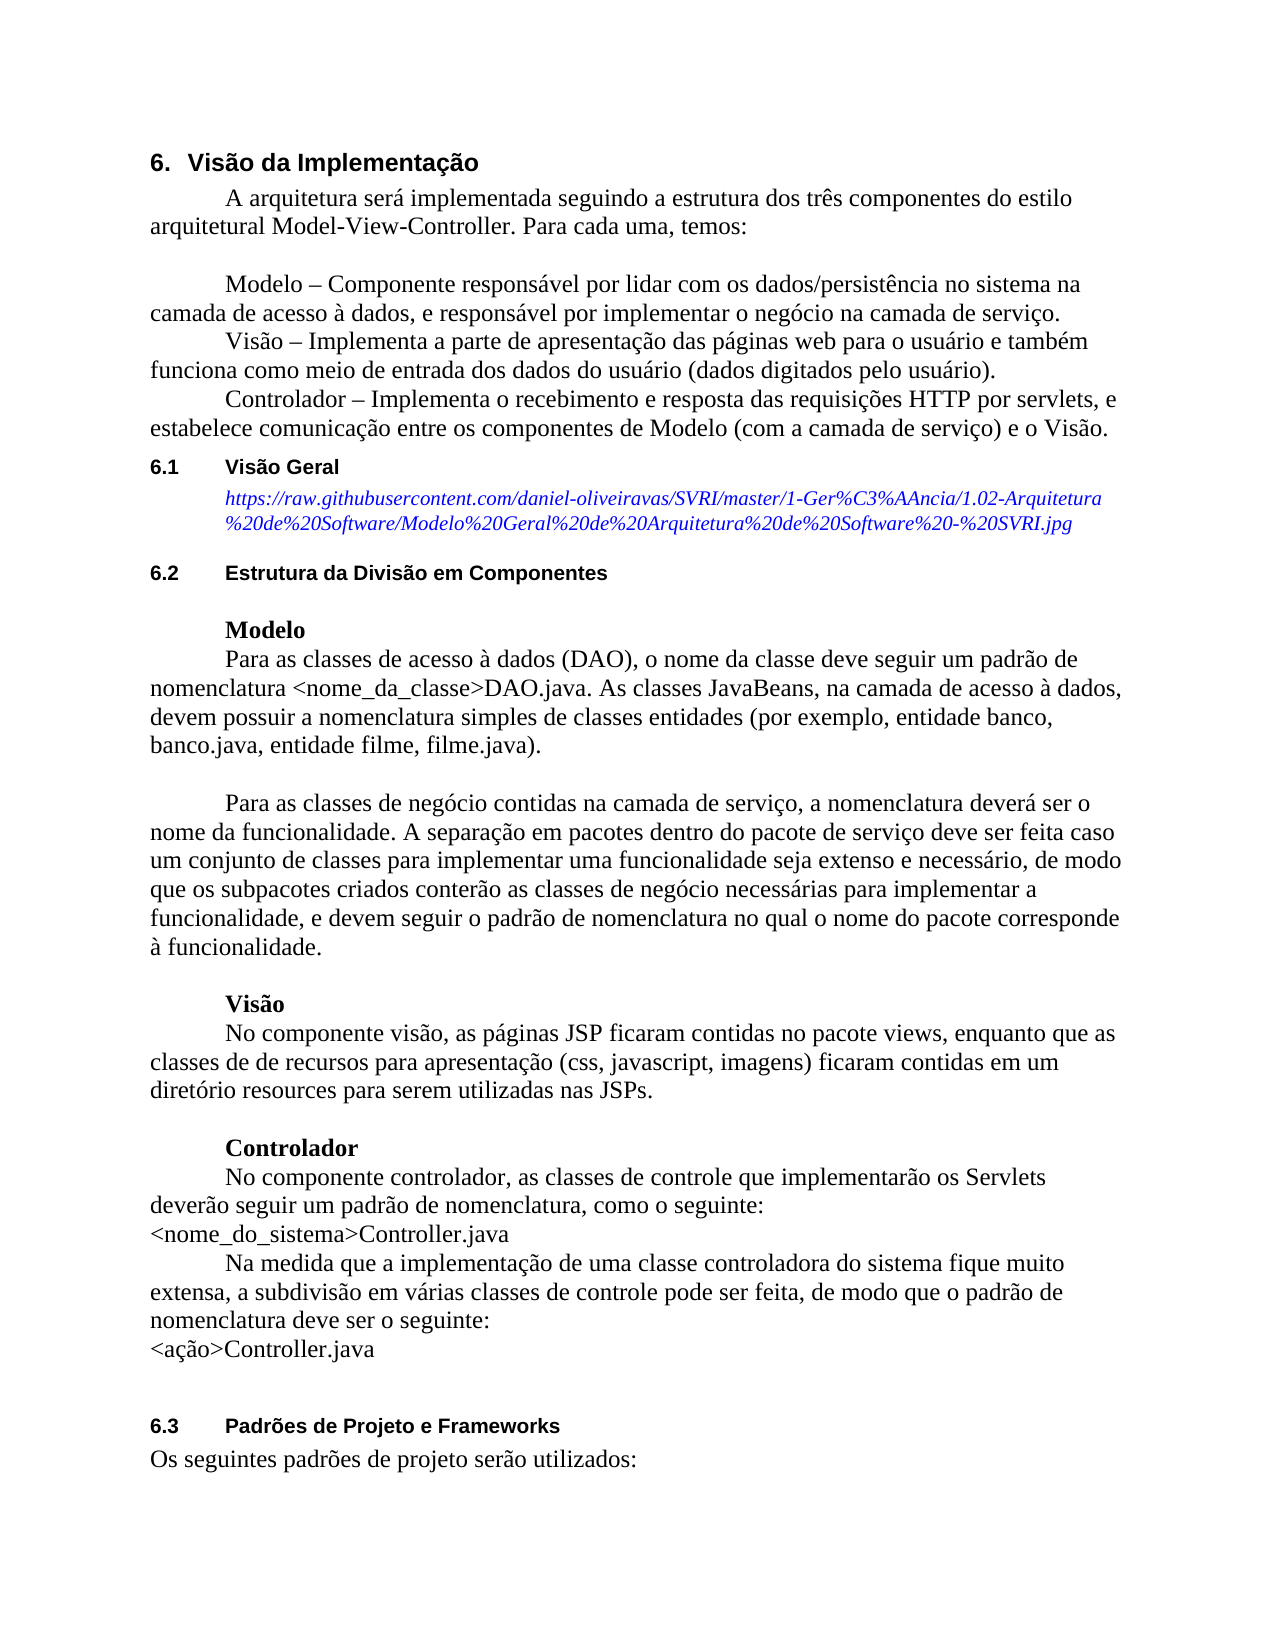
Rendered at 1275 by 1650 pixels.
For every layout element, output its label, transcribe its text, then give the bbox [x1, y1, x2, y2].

text https://raw.githubusercontent.com/daniel-oliveiravas/SVRI/master/1-Ger%C3%AAncia/1.02-Arquitetura%20de%20Software/Modelo%20Geral%20de%20Arquitetura%20de%20Software%20-%20SVRI.jpg [225, 485, 1125, 535]
text Controlador [150, 1133, 1125, 1162]
text <ação>Controller.java [150, 1334, 1125, 1363]
text Visão – Implementa a parte de apresentação das páginas web para o usuário e também funciona como meio de entrada dos dados do usuário (dados digitados pelo usuário). [150, 326, 1125, 384]
text Para as classes de acesso à dados (DAO), o nome da classe deve seguir um padrão de nomenclatura <nome_da_classe>DAO.java. As classes JavaBeans, na camada de acesso à dados, devem possuir a nomenclatura simples de classes entidades (por exemplo, entidade banco, banco.java, entidade filme, filme.java). [150, 644, 1125, 759]
text Os seguintes padrões de projeto serão utilizados: [150, 1444, 1125, 1473]
text Controlador – Implementa o recebimento e resposta das requisições HTTP por servlets, e estabelece comunicação entre os componentes de Modelo (com a camada de serviço) e o Visão. [150, 384, 1125, 441]
subtitle Visão Geral [150, 454, 1125, 479]
subtitle Padrões de Projeto e Frameworks [150, 1413, 1125, 1438]
subtitle Estrutura da Divisão em Componentes [150, 560, 1125, 585]
subtitle Visão da Implementação [150, 148, 1125, 176]
text Modelo – Componente responsável por lidar com os dados/persistência no sistema na camada de acesso à dados, e responsável por implementar o negócio na camada de serviço. [150, 269, 1125, 326]
text Modelo [150, 615, 1125, 644]
text Visão [150, 989, 1125, 1018]
text A arquitetura será implementada seguindo a estrutura dos três componentes do estilo arquitetural Model-View-Controller. Para cada uma, temos: [150, 183, 1125, 240]
text Para as classes de negócio contidas na camada de serviço, a nomenclatura deverá ser o nome da funcionalidade. A separação em pacotes dentro do pacote de serviço deve ser feita caso um conjunto de classes para implementar uma funcionalidade seja extenso e necessário, de modo que os subpacotes criados conterão as classes de negócio necessárias para implementar a funcionalidade, e devem seguir o padrão de nomenclatura no qual o nome do pacote corresponde à funcionalidade. [150, 788, 1125, 960]
text No componente controlador, as classes de controle que implementarão os Servlets deverão seguir um padrão de nomenclatura, como o seguinte: <nome_do_sistema>Controller.java [150, 1162, 1125, 1248]
text No componente visão, as páginas JSP ficaram contidas no pacote views, enquanto que as classes de de recursos para apresentação (css, javascript, imagens) ficaram contidas em um diretório resources para serem utilizadas nas JSPs. [150, 1018, 1125, 1104]
text Na medida que a implementação de uma classe controladora do sistema fique muito extensa, a subdivisão em várias classes de controle pode ser feita, de modo que o padrão de nomenclatura deve ser o seguinte: [150, 1248, 1125, 1334]
